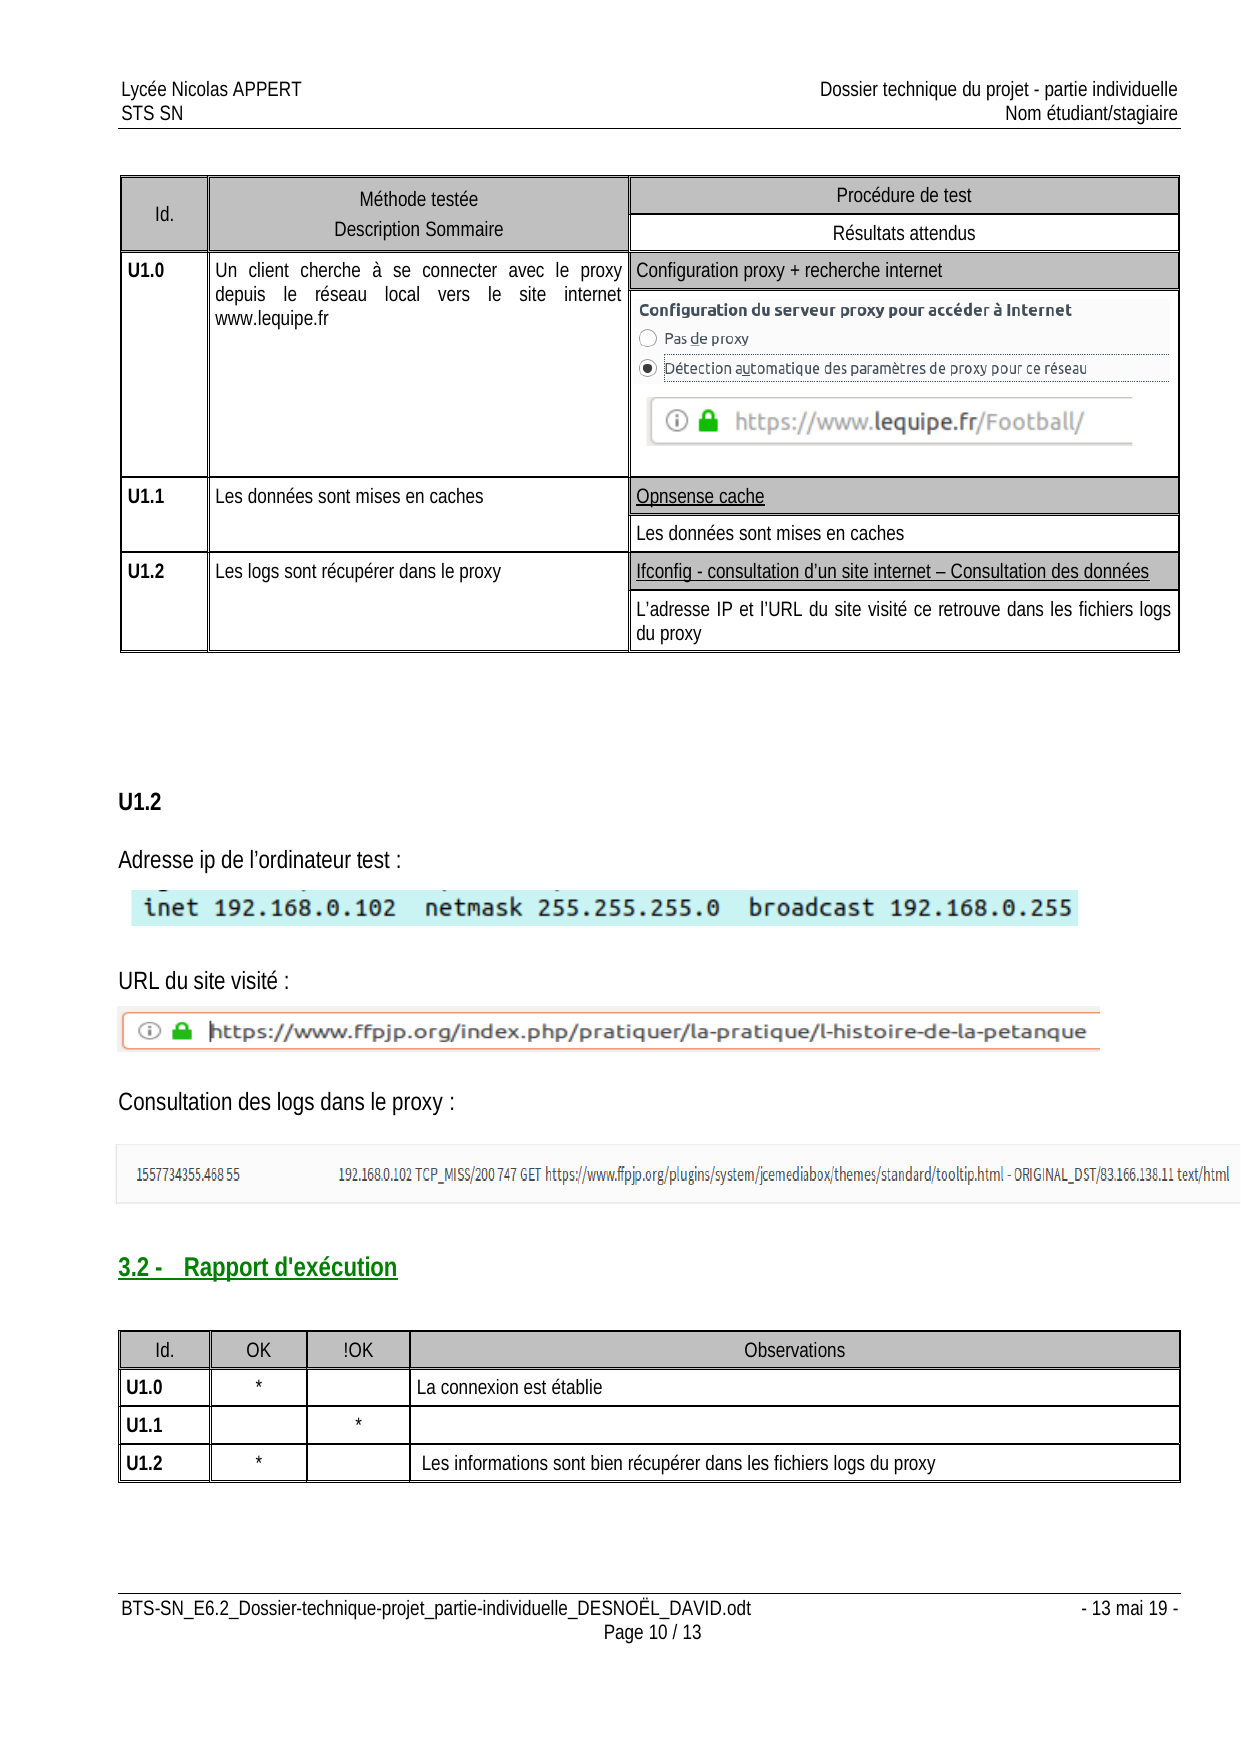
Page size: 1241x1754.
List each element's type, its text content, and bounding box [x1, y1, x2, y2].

table_cell [212, 1407, 306, 1443]
table_cell Un client cherche à se connecter avec le proxy depuis le réseau local vers le site internet www.lequipe.fr [210, 253, 628, 476]
table_header Id. [122, 178, 207, 250]
table_header Ifconfig - consultation d’un site internet – Consultation des données [631, 553, 1178, 589]
table_header OK [212, 1332, 306, 1367]
table_cell Résultats attendus [631, 215, 1178, 250]
table_cell Les données sont mises en caches [631, 516, 1178, 551]
table_header Configuration proxy + recherche internet [631, 253, 1178, 288]
table_cell Les informations sont bien récupérer dans les fichiers logs du proxy [411, 1445, 1179, 1480]
picture [646, 397, 1133, 446]
table_header Opnsense cache [631, 478, 1178, 513]
table_cell * [212, 1445, 306, 1480]
table_header Procédure de test [631, 178, 1178, 213]
picture [632, 299, 1170, 384]
table_cell L’adresse IP et l’URL du site visité ce retrouve dans les fichiers logs du proxy [631, 591, 1178, 650]
table_cell * [212, 1370, 306, 1405]
table_cell U1.2 [122, 553, 207, 650]
subtitle Adresse ip de l’ordinateur test : [118, 845, 1181, 874]
text Consultation des logs dans le proxy : [118, 1087, 1181, 1116]
table_header Observations [411, 1332, 1179, 1367]
table_header !OK [308, 1332, 409, 1367]
table_cell Les logs sont récupérer dans le proxy [210, 553, 628, 650]
picture [117, 1006, 1100, 1052]
table_cell Les données sont mises en caches [210, 478, 628, 551]
table_cell U1.0 [121, 1370, 209, 1405]
table_cell [631, 291, 1178, 476]
picture [131, 890, 1079, 926]
table_header Id. [121, 1332, 209, 1367]
table_cell U1.2 [121, 1445, 209, 1480]
text URL du site visité : [118, 966, 1181, 995]
table_cell [308, 1445, 409, 1480]
table_cell U1.1 [122, 478, 207, 551]
table_cell La connexion est établie [411, 1370, 1179, 1405]
table_cell * [308, 1407, 409, 1443]
table_cell U1.1 [121, 1407, 209, 1443]
table_cell [411, 1407, 1179, 1443]
picture [114, 1144, 1241, 1204]
subtitle Rapport d'exécution [118, 1251, 1181, 1282]
table_cell [308, 1370, 409, 1405]
table_header Méthode testée Description Sommaire [210, 178, 628, 250]
subtitle U1.2 [118, 787, 1181, 816]
table_cell U1.0 [122, 253, 207, 476]
